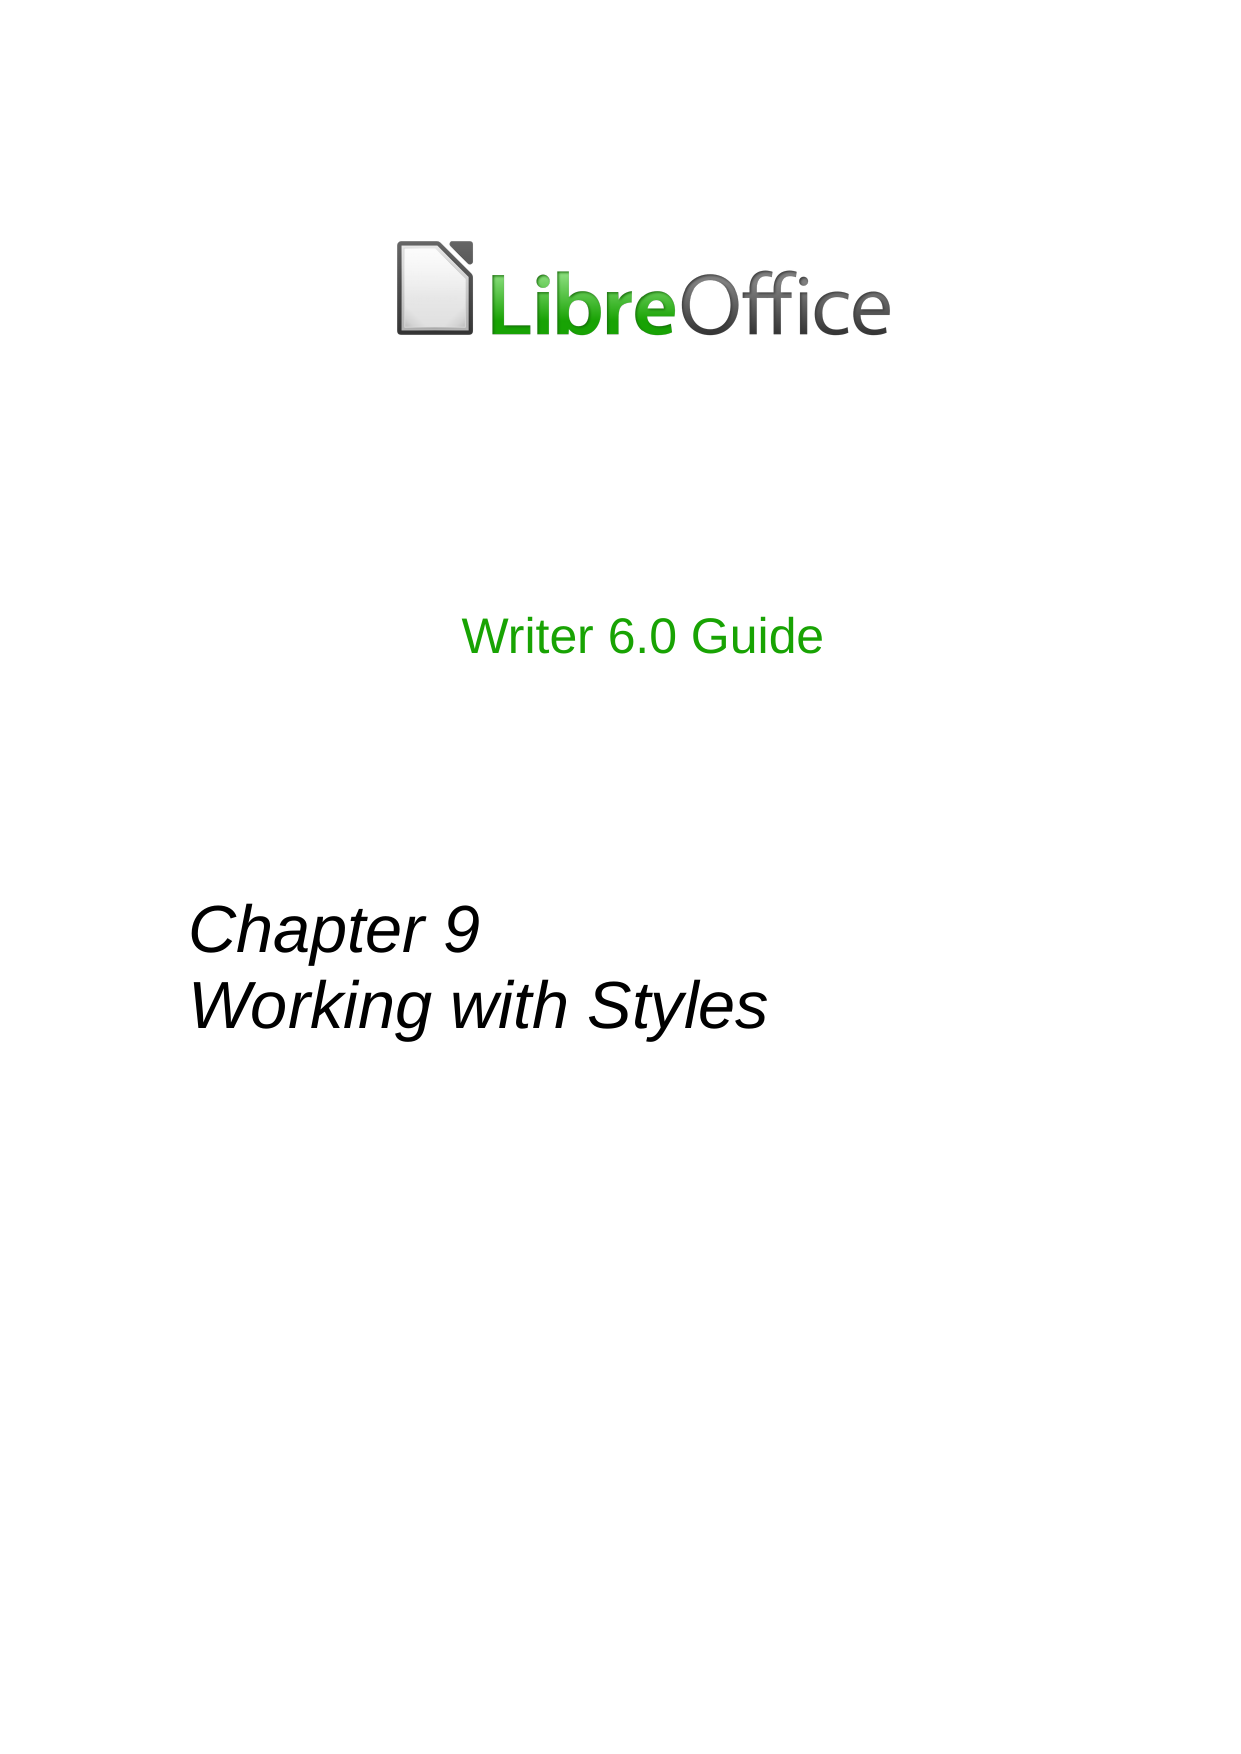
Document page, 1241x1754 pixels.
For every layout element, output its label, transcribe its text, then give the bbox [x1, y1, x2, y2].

picture [392, 236, 893, 342]
title Chapter 9 Working with Styles [188, 889, 1098, 1043]
text Writer 6.0 Guide [188, 607, 1098, 664]
